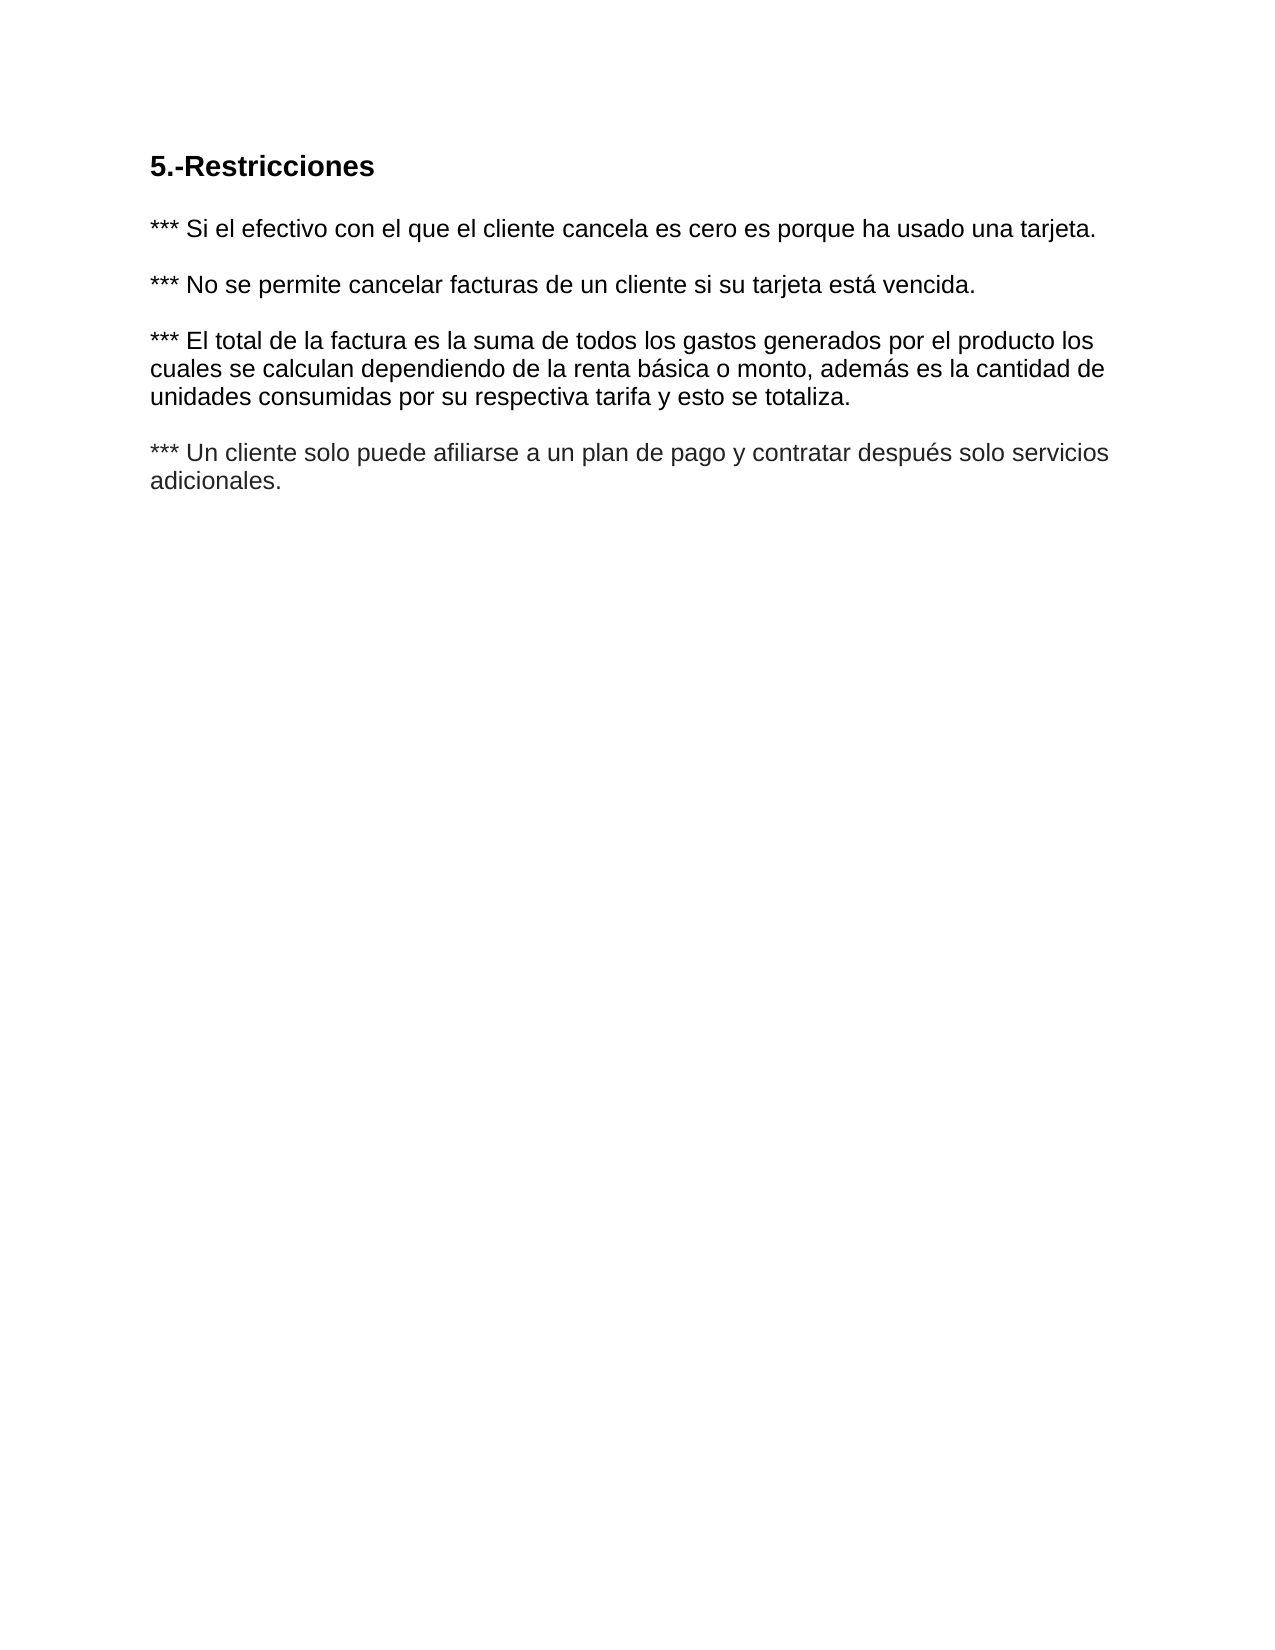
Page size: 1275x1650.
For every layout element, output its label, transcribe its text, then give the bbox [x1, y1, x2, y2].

text *** El total de la factura es la suma de todos los gastos generados por el producto los cuales se calculan dependiendo de la renta básica o monto, además es la cantidad de unidades consumidas por su respectiva tarifa y esto se totaliza. [150, 327, 1125, 411]
text *** Si el efectivo con el que el cliente cancela es cero es porque ha usado una tarjeta. [150, 215, 1125, 243]
list *** No se permite cancelar facturas de un cliente si su tarjeta está vencida. [150, 271, 1125, 299]
list *** Un cliente solo puede afiliarse a un plan de pago y contratar después solo servicios adicionales. [150, 438, 1125, 494]
text 5.-Restricciones [150, 150, 1125, 183]
